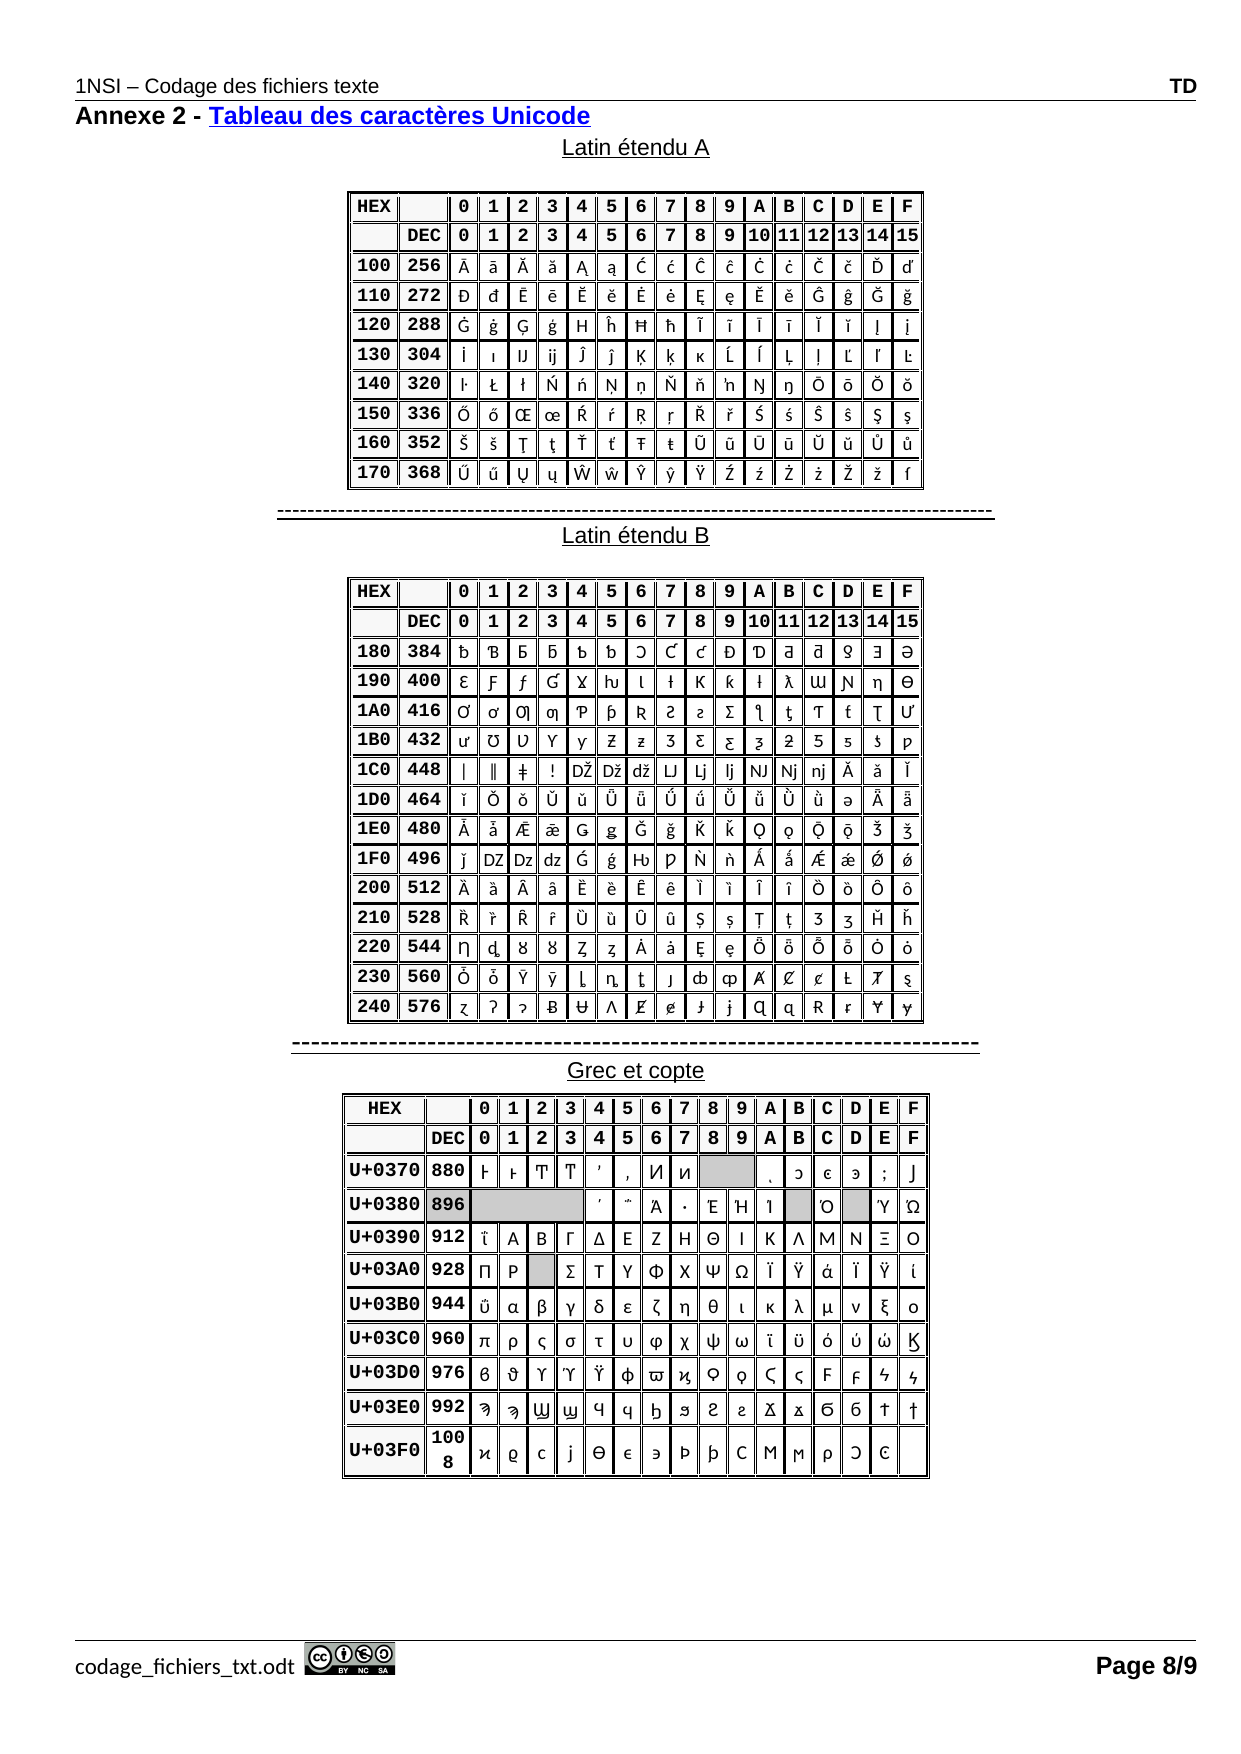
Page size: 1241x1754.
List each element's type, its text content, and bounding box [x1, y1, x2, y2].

table_header E [863, 578, 892, 606]
table_cell ϔ [586, 1358, 612, 1389]
table_cell Ō [805, 372, 832, 398]
table_cell Ϗ [900, 1320, 927, 1355]
table_cell ς [529, 1324, 554, 1355]
table_cell ϝ [843, 1358, 869, 1389]
table_header 1 [479, 193, 508, 221]
table_cell ƭ [835, 698, 861, 724]
table_cell ϟ [899, 1355, 928, 1389]
table_cell Ɖ [716, 639, 743, 665]
table_cell Ș [687, 905, 713, 932]
table_cell ϩ [729, 1393, 754, 1423]
table_cell 288 [400, 313, 447, 339]
table_header 3 [556, 1097, 585, 1123]
table_cell ϖ [643, 1358, 669, 1389]
table_cell U+0380 [343, 1187, 426, 1221]
table_cell ȱ [480, 965, 507, 991]
table_cell Ϫ [757, 1393, 783, 1423]
table_cell ʹ [586, 1156, 612, 1187]
table_cell Ϝ [815, 1358, 840, 1389]
table_cell Ɠ [539, 669, 566, 695]
table_cell D [843, 1126, 869, 1152]
table_cell ǂ [510, 758, 536, 784]
table_header 0 [449, 194, 478, 221]
table_cell Ł [480, 372, 507, 398]
table_cell 190 [351, 665, 397, 695]
table_cell ϋ [786, 1324, 811, 1355]
table_header C [804, 578, 833, 606]
table_cell ȏ [894, 873, 921, 902]
table_cell 4 [569, 610, 595, 636]
table_header 0 [449, 580, 478, 606]
table_cell ǜ [805, 787, 832, 813]
table_cell ĥ [598, 313, 625, 339]
table_cell 170 [351, 457, 399, 487]
table_cell ũ [716, 431, 743, 457]
table_cell ǃ [539, 758, 566, 784]
table_header D [833, 580, 863, 606]
table_cell ε [615, 1289, 640, 1320]
table_cell 304 [400, 342, 447, 368]
table_cell Ƒ [480, 669, 507, 695]
table_cell ȳ [539, 965, 566, 991]
table_cell Ρ [500, 1255, 526, 1286]
table_cell Ț [746, 905, 772, 932]
table_cell Ȣ [510, 935, 536, 961]
table_cell Ƃ [510, 639, 536, 665]
table_cell ľ [864, 342, 891, 368]
table_cell Ǆ [569, 758, 595, 784]
table_header 9 [728, 1097, 756, 1123]
table_header E [870, 1097, 898, 1123]
table_cell 6 [643, 1126, 669, 1152]
table_cell đ [480, 283, 507, 309]
table_cell 120 [351, 309, 397, 339]
table_cell ϗ [672, 1358, 697, 1389]
table_cell Ħ [628, 313, 654, 339]
table_cell ȩ [716, 935, 743, 961]
table_cell Ϋ [786, 1255, 811, 1286]
table_cell Ϋ [872, 1255, 897, 1286]
table_cell δ [586, 1289, 612, 1320]
table_cell Λ [786, 1224, 811, 1252]
table_cell Ɋ [744, 991, 774, 1020]
table_cell A [757, 1126, 783, 1152]
table_cell 8 [687, 224, 713, 250]
table_cell ϰ [470, 1427, 499, 1475]
table_cell κ [757, 1289, 783, 1320]
table_cell Ƕ [628, 846, 654, 872]
table_cell 1008 [426, 1427, 470, 1475]
table_cell Ť [569, 431, 595, 457]
table_cell 384 [400, 639, 447, 665]
table_cell ŷ [656, 461, 685, 487]
table_cell 0 [451, 610, 477, 636]
table_cell ƺ [746, 728, 772, 754]
table_cell Ͻ [842, 1427, 870, 1475]
table_cell Ƞ [451, 935, 477, 961]
table_cell Ĵ [569, 342, 595, 368]
table_cell ϸ [699, 1427, 727, 1475]
table_cell ϒ [529, 1358, 554, 1389]
table_cell U+03F0 [345, 1424, 426, 1475]
table_cell 14 [864, 610, 891, 636]
table_cell ŧ [657, 431, 684, 457]
table_cell ų [538, 461, 567, 487]
table_cell ŉ [716, 372, 743, 398]
table_cell 944 [427, 1289, 469, 1320]
table_cell Ƚ [835, 965, 861, 991]
table_header F [892, 580, 921, 606]
table_cell Ǵ [569, 846, 595, 872]
table_cell ƞ [864, 669, 891, 695]
table_cell ȧ [657, 935, 684, 961]
table_cell Ȕ [569, 905, 595, 932]
table_cell Ƙ [687, 669, 713, 695]
table_cell 240 [349, 991, 399, 1020]
table_cell Ư [894, 695, 921, 724]
table_cell Ο [900, 1221, 926, 1252]
table_cell Ǡ [451, 817, 477, 843]
table_cell 110 [349, 280, 399, 309]
table_cell 230 [351, 961, 397, 991]
table_cell ȗ [657, 905, 684, 932]
table_cell ř [716, 402, 743, 428]
table_cell ċ [776, 254, 802, 280]
table_cell Ɵ [894, 665, 921, 695]
table_cell Ϳ [900, 1152, 927, 1187]
table_cell ƴ [569, 728, 595, 754]
table_cell 496 [400, 846, 447, 872]
table_cell Ǻ [746, 846, 772, 872]
table_cell Ɨ [657, 669, 684, 695]
table_cell ϴ [585, 1427, 613, 1475]
table_cell 0 [451, 224, 477, 250]
table_cell ĺ [746, 342, 772, 368]
table_cell 5 [615, 1126, 640, 1152]
table_cell 560 [400, 965, 447, 991]
table_cell Ϧ [643, 1393, 669, 1423]
table_cell ǐ [451, 787, 477, 813]
table_cell ͳ [558, 1156, 583, 1187]
table_cell ǝ [835, 787, 861, 813]
table_cell ȟ [894, 902, 921, 932]
table_cell ƪ [746, 698, 772, 724]
table_header 9 [715, 580, 744, 606]
table_cell λ [786, 1289, 811, 1320]
table_cell ΐ [472, 1224, 497, 1252]
table_cell ɂ [508, 994, 537, 1020]
table_cell Ȁ [451, 876, 477, 902]
table_cell Θ [700, 1224, 726, 1252]
table_cell Ϙ [700, 1358, 726, 1389]
table_cell Ŏ [864, 372, 891, 398]
table_cell ΅ [615, 1190, 640, 1221]
table_cell ơ [480, 698, 507, 724]
table_cell 140 [351, 369, 397, 398]
table_header 4 [567, 194, 597, 221]
table_cell Ǣ [510, 817, 536, 843]
table_cell ȅ [598, 876, 625, 902]
table_cell 3 [558, 1126, 583, 1152]
table_cell ϵ [613, 1427, 642, 1475]
table_cell ȹ [716, 965, 743, 991]
table_cell τ [586, 1324, 612, 1355]
table_cell ǭ [835, 817, 861, 843]
table_cell 1A0 [351, 695, 397, 724]
table_cell ȍ [835, 876, 861, 902]
table_header D [833, 194, 863, 221]
table_cell Ʉ [567, 994, 597, 1020]
table_cell [899, 1424, 927, 1475]
table_cell Ȑ [451, 905, 477, 932]
table_cell ξ [872, 1289, 897, 1320]
table_cell ζ [643, 1289, 669, 1320]
table_cell Ξ [872, 1224, 897, 1252]
table_cell 8 [700, 1126, 726, 1152]
table_cell Ʊ [480, 728, 507, 754]
table_cell ο [900, 1286, 926, 1320]
table_cell ĉ [716, 254, 743, 280]
table_header 1 [499, 1097, 527, 1123]
table_cell Ⱦ [864, 965, 891, 991]
table_cell [472, 1190, 583, 1221]
table_cell Ē [510, 283, 536, 309]
table_cell ŏ [894, 369, 921, 398]
table_header 6 [626, 194, 656, 221]
table_cell 2 [529, 1126, 554, 1152]
table_cell Ϻ [756, 1427, 784, 1475]
table_cell ǘ [687, 787, 713, 813]
table_cell Ʀ [628, 698, 654, 724]
table_cell ϙ [729, 1358, 754, 1389]
table_cell Ǖ [598, 787, 625, 813]
table_cell Ώ [899, 1187, 928, 1221]
table_cell ϯ [900, 1389, 927, 1423]
table_cell Ĺ [716, 342, 743, 368]
table_cell 5 [598, 224, 625, 250]
table_cell ŝ [835, 402, 861, 428]
table_cell β [529, 1289, 554, 1320]
table_header A [744, 193, 774, 221]
table_header 8 [685, 194, 715, 221]
table_cell Ǐ [894, 754, 921, 784]
table_cell Ī [746, 313, 772, 339]
table_cell ϻ [784, 1424, 813, 1475]
table_cell α [500, 1289, 526, 1320]
table_cell Ȳ [510, 965, 536, 991]
table_cell ǥ [598, 817, 625, 843]
table_cell 544 [400, 935, 447, 961]
table_cell Ϊ [757, 1255, 783, 1286]
table_cell 1B0 [351, 725, 397, 754]
table_cell ƒ [510, 669, 536, 695]
table_cell Ĝ [805, 283, 832, 309]
table_cell ύ [843, 1324, 869, 1355]
table_cell Ȝ [805, 905, 832, 932]
table_cell ν [843, 1289, 869, 1320]
table_cell Ė [628, 283, 654, 309]
table_cell Ř [687, 402, 713, 428]
table_cell Ȍ [805, 876, 832, 902]
table_cell ά [815, 1255, 840, 1286]
table_cell μ [815, 1289, 840, 1320]
table_cell ɇ [656, 994, 685, 1020]
table_cell 1D0 [349, 784, 399, 813]
table_header 5 [613, 1097, 642, 1123]
table_cell Ζ [643, 1224, 669, 1252]
table_cell ė [657, 283, 684, 309]
table_header HEX [351, 580, 399, 606]
table_cell 6 [628, 610, 654, 636]
table_cell 976 [427, 1358, 469, 1389]
table_header 3 [538, 578, 567, 606]
table_cell Ǘ [657, 787, 684, 813]
table_cell 100 [351, 250, 397, 280]
table_cell 13 [835, 224, 861, 250]
table_cell Ű [449, 461, 478, 487]
table_cell Ÿ [685, 461, 715, 487]
table_cell ĭ [835, 313, 861, 339]
table_cell ă [539, 254, 566, 280]
table_cell 512 [400, 876, 447, 902]
table_cell Ş [864, 402, 891, 428]
table_cell 880 [427, 1156, 469, 1187]
table_cell ǟ [892, 784, 922, 813]
table_cell 400 [400, 669, 447, 695]
table_cell ĩ [716, 313, 743, 339]
table_cell ż [804, 461, 833, 487]
table_cell ű [479, 461, 508, 487]
table_cell Ľ [835, 342, 861, 368]
table_cell E [872, 1126, 897, 1152]
table_cell ǆ [628, 758, 654, 784]
table_cell ΄ [586, 1190, 612, 1221]
table_cell Ψ [700, 1255, 726, 1286]
table_cell ȕ [598, 905, 625, 932]
table_cell ƀ [451, 639, 477, 665]
table_cell į [894, 309, 921, 339]
table_cell Ȅ [569, 876, 595, 902]
table_cell B [786, 1126, 811, 1152]
table_cell Ǟ [864, 787, 891, 813]
table_cell ƾ [864, 728, 891, 754]
table_cell ǩ [716, 817, 743, 843]
table_cell ǳ [539, 846, 566, 872]
text Latin étendu B [75, 522, 1196, 548]
table_header 7 [656, 580, 685, 606]
table_cell ȵ [598, 965, 625, 991]
table_cell ǡ [480, 817, 507, 843]
table_cell Γ [558, 1224, 583, 1252]
table_cell Ϣ [529, 1393, 554, 1423]
table_cell ģ [539, 313, 566, 339]
table_cell Ƀ [538, 994, 567, 1020]
table_cell ǹ [716, 846, 743, 872]
table_cell ǧ [657, 817, 684, 843]
table_cell υ [615, 1324, 640, 1355]
table_cell 15 [894, 606, 921, 636]
table_cell ō [835, 372, 861, 398]
table_cell U+0370 [345, 1152, 424, 1187]
table_cell Ċ [746, 254, 772, 280]
table_cell 912 [427, 1224, 469, 1252]
table_cell Ƭ [805, 698, 832, 724]
table_cell ϱ [499, 1427, 527, 1475]
table_cell Β [529, 1224, 554, 1252]
table_cell Η [672, 1224, 697, 1252]
table_header 3 [538, 193, 567, 221]
table_cell Ě [746, 283, 772, 309]
table_cell Ƹ [687, 728, 713, 754]
table_cell Ǝ [864, 639, 891, 665]
table_cell ś [776, 402, 802, 428]
table_cell ǻ [776, 846, 802, 872]
table_cell U+0390 [345, 1221, 424, 1252]
table_cell Ɛ [451, 669, 477, 695]
table_cell Α [500, 1224, 526, 1252]
table_cell ϕ [615, 1358, 640, 1389]
table_cell Ą [569, 254, 595, 280]
table_cell Π [472, 1255, 497, 1286]
table_cell ȷ [657, 965, 684, 991]
table_cell Ǔ [539, 787, 566, 813]
table_header B [774, 580, 803, 606]
table_cell ņ [628, 372, 654, 398]
table_cell 1 [500, 1126, 526, 1152]
table_header B [774, 194, 803, 221]
table_cell Ǉ [657, 758, 684, 784]
table_cell Ȼ [776, 965, 802, 991]
table_cell 1E0 [351, 813, 397, 843]
table_cell Κ [757, 1224, 783, 1252]
table_cell Ū [746, 431, 772, 457]
table_cell ȶ [628, 965, 654, 991]
table_cell Ɂ [479, 994, 508, 1020]
table_cell ǿ [894, 843, 922, 872]
table_cell ι [729, 1289, 754, 1320]
table_cell Ǿ [864, 846, 891, 872]
text Latin étendu A [75, 134, 1196, 160]
table_cell 320 [400, 372, 447, 398]
table_cell ū [776, 431, 802, 457]
table_cell Į [864, 313, 891, 339]
table_cell 13 [835, 610, 861, 636]
table_cell ώ [872, 1324, 897, 1355]
table_cell Ƈ [657, 639, 684, 665]
table_cell ǅ [598, 758, 625, 784]
table_cell Ȋ [746, 876, 772, 902]
table_cell 12 [805, 224, 832, 250]
table_cell ȼ [805, 965, 832, 991]
table_cell ȿ [894, 961, 921, 991]
table_cell Ȩ [687, 935, 713, 961]
table_cell Ƿ [657, 846, 684, 872]
table_cell 256 [400, 254, 447, 280]
table_cell DEC [427, 1126, 469, 1152]
table_cell ǖ [628, 787, 654, 813]
table_cell 480 [400, 817, 447, 843]
table_cell ƹ [716, 728, 743, 754]
table_cell ϲ [527, 1424, 556, 1475]
table_cell ĳ [539, 342, 566, 368]
table_cell Ā [451, 254, 477, 280]
table_cell Ό [815, 1190, 840, 1221]
table_header 5 [597, 580, 626, 606]
table_cell ȑ [480, 905, 507, 932]
table_cell ŵ [597, 461, 626, 487]
table_header B [784, 1095, 813, 1123]
table_cell 2 [510, 224, 536, 250]
table_cell 416 [400, 698, 447, 724]
table_cell Ĥ [569, 313, 595, 339]
table_cell 1C0 [351, 754, 397, 784]
text ----------------------------------------------------------------------- [75, 1018, 1196, 1057]
table_cell Ŗ [628, 402, 654, 428]
table_cell 12 [805, 610, 832, 636]
table_header 6 [626, 580, 656, 606]
table_cell 220 [349, 932, 399, 961]
table_cell Ǩ [687, 817, 713, 843]
table_cell ƻ [776, 728, 802, 754]
table_cell Δ [586, 1224, 612, 1252]
table_cell DEC [400, 610, 447, 636]
table_cell 10 [746, 224, 772, 250]
table_cell ω [729, 1324, 754, 1355]
table_cell ȴ [569, 965, 595, 991]
table_cell ķ [657, 342, 684, 368]
table_cell [786, 1190, 811, 1221]
table_cell ŭ [835, 431, 861, 457]
table_cell Ɓ [480, 639, 507, 665]
table_cell Ȓ [510, 905, 536, 932]
table_cell ϣ [558, 1393, 583, 1423]
table_cell Ň [657, 372, 684, 398]
table_cell ć [657, 254, 684, 280]
table_cell C [815, 1126, 840, 1152]
table_cell ƶ [628, 728, 654, 754]
table_cell ϊ [757, 1324, 783, 1355]
table_cell ƨ [687, 698, 713, 724]
table_cell Ȏ [864, 876, 891, 902]
table_cell Ķ [628, 342, 654, 368]
table_cell ň [687, 372, 713, 398]
table_cell ǔ [569, 787, 595, 813]
table_cell θ [700, 1289, 726, 1320]
table_cell ȇ [657, 876, 684, 902]
table_cell ό [815, 1324, 840, 1355]
table_cell ǈ [687, 758, 713, 784]
table_cell Ǚ [716, 787, 743, 813]
table_cell 3 [539, 224, 566, 250]
table_cell Ƴ [539, 728, 566, 754]
table_cell ž [863, 461, 892, 487]
table_cell ƫ [776, 698, 802, 724]
table_cell ϼ [813, 1427, 842, 1475]
table_cell Φ [643, 1255, 669, 1286]
table_cell ͽ [843, 1156, 869, 1187]
table_cell Ġ [451, 313, 477, 339]
table_cell 352 [400, 431, 447, 457]
table_cell ą [598, 254, 625, 280]
table_cell 9 [716, 610, 743, 636]
table_cell ͺ [757, 1156, 783, 1187]
table_cell Ǧ [628, 817, 654, 843]
table_cell Ǎ [835, 758, 861, 784]
table_cell ǀ [451, 758, 477, 784]
table_cell Ȯ [864, 935, 891, 961]
table_cell Ĳ [510, 342, 536, 368]
table_cell Χ [672, 1255, 697, 1286]
table_cell Ⱥ [746, 965, 772, 991]
table_cell ı [480, 342, 507, 368]
table_cell [343, 1123, 426, 1152]
table_cell ɀ [449, 994, 478, 1020]
table_cell Č [805, 254, 832, 280]
table_cell Ʋ [510, 728, 536, 754]
table_header 5 [597, 194, 626, 221]
picture [304, 1642, 396, 1675]
table_cell ǽ [835, 846, 861, 872]
table_header 2 [508, 580, 537, 606]
table_cell 4 [586, 1126, 612, 1152]
table_cell Ϥ [586, 1393, 612, 1423]
table_cell ť [598, 431, 625, 457]
table_cell Ģ [510, 313, 536, 339]
table_cell ǁ [480, 758, 507, 784]
table_cell Ǯ [864, 817, 891, 843]
table_header HEX [351, 194, 399, 221]
table_header 6 [642, 1097, 670, 1123]
table_cell ȣ [539, 935, 566, 961]
table_cell Ʈ [864, 698, 891, 724]
table_header D [842, 1095, 870, 1123]
table_cell Ĩ [687, 313, 713, 339]
table_cell 992 [427, 1393, 469, 1423]
table_cell 528 [400, 905, 447, 932]
table_cell ţ [539, 431, 566, 457]
table_cell Ă [510, 254, 536, 280]
table_cell 1 [480, 224, 507, 250]
table_cell ď [894, 250, 921, 280]
table_cell Ź [715, 461, 744, 487]
table_cell Ơ [451, 698, 477, 724]
table_cell Ȫ [746, 935, 772, 961]
table_cell Ũ [687, 431, 713, 457]
table_cell Ȉ [687, 876, 713, 902]
table_header F [899, 1097, 926, 1123]
table_cell ź [744, 457, 774, 487]
table_cell Ņ [598, 372, 625, 398]
table_cell ϛ [786, 1358, 811, 1389]
table_cell ɍ [833, 994, 863, 1020]
table_cell ƿ [894, 725, 921, 754]
table_cell œ [539, 402, 566, 428]
table_cell 336 [400, 402, 447, 428]
table_cell · [672, 1190, 697, 1221]
table_cell Ɲ [835, 669, 861, 695]
table_cell ī [776, 313, 802, 339]
table_cell Ͼ [870, 1427, 898, 1475]
table_cell ϳ [556, 1427, 585, 1475]
table_cell ń [569, 372, 595, 398]
table_cell 210 [351, 902, 397, 932]
table_header 1 [479, 578, 508, 606]
table_cell Ȟ [864, 905, 891, 932]
table_header A [756, 1097, 784, 1123]
table_cell Ϯ [872, 1393, 897, 1423]
table_cell 464 [400, 787, 447, 813]
table_cell ȭ [835, 935, 861, 961]
table_cell Ŝ [805, 402, 832, 428]
table_header A [744, 578, 774, 606]
table_cell ş [894, 398, 921, 428]
table_cell ͼ [815, 1156, 840, 1187]
table_cell ǒ [510, 787, 536, 813]
table_header 4 [567, 580, 597, 606]
table_cell Ƽ [805, 728, 832, 754]
table_cell ĕ [598, 283, 625, 309]
table_cell Ŵ [567, 461, 597, 487]
table_header 8 [699, 1097, 727, 1123]
table_cell π [472, 1324, 497, 1355]
table_cell Μ [815, 1224, 840, 1252]
table_cell ȋ [776, 876, 802, 902]
table_cell Ι [729, 1224, 754, 1252]
table_cell ē [539, 283, 566, 309]
table_cell ȓ [539, 905, 566, 932]
table_cell Ȥ [569, 935, 595, 961]
table_cell 928 [427, 1255, 469, 1286]
table_cell 10 [746, 610, 772, 636]
table_cell ȸ [687, 965, 713, 991]
table_header E [863, 193, 892, 221]
table_cell 15 [892, 221, 922, 250]
table_cell ; [872, 1156, 897, 1187]
table_cell 896 [427, 1190, 469, 1221]
table_cell Ί [757, 1190, 783, 1221]
table_cell Ƌ [776, 639, 802, 665]
table_cell [529, 1255, 554, 1286]
table_cell ț [776, 905, 802, 932]
table_cell ğ [892, 280, 922, 309]
table_cell Ω [729, 1255, 754, 1286]
table_cell ϭ [843, 1393, 869, 1423]
table_cell Ύ [872, 1190, 897, 1221]
table_cell ȥ [598, 935, 625, 961]
table_cell U+03B0 [345, 1286, 424, 1320]
table_cell ǌ [805, 758, 832, 784]
table_cell Ś [746, 402, 772, 428]
text Grec et copte [75, 1057, 1196, 1083]
table_cell Τ [586, 1255, 612, 1286]
table_cell Ϊ [843, 1255, 869, 1286]
table_cell ő [480, 402, 507, 428]
table_cell Ȃ [510, 876, 536, 902]
table_cell ħ [657, 313, 684, 339]
table_cell Ŭ [805, 431, 832, 457]
table_cell Ĕ [569, 283, 595, 309]
table_cell ϡ [500, 1393, 526, 1423]
table_cell Ǒ [480, 787, 507, 813]
table_cell U+03E0 [345, 1389, 424, 1423]
table_cell Ɔ [628, 639, 654, 665]
table_cell 200 [351, 873, 397, 902]
table_cell Ɩ [628, 669, 654, 695]
table_cell Ϛ [757, 1358, 783, 1389]
table_cell ɋ [774, 994, 803, 1020]
table_cell Ʌ [597, 994, 626, 1020]
table_cell ȯ [892, 932, 922, 961]
table_cell DEC [400, 224, 447, 250]
table_cell Ǥ [569, 817, 595, 843]
table_cell 5 [598, 610, 625, 636]
table_cell ƣ [539, 698, 566, 724]
table_cell ȃ [539, 876, 566, 902]
table_cell ā [480, 254, 507, 280]
table_cell ŀ [451, 372, 477, 398]
table_cell ƙ [716, 669, 743, 695]
table_cell 8 [687, 610, 713, 636]
table_cell φ [643, 1324, 669, 1355]
table_cell U+03D0 [343, 1355, 426, 1389]
table_cell ſ [892, 457, 921, 487]
table_cell Ƥ [569, 698, 595, 724]
table_header 7 [670, 1097, 699, 1123]
table_cell İ [451, 342, 477, 368]
table_cell Đ [451, 283, 477, 309]
table_cell Ʒ [657, 728, 684, 754]
table_cell ƈ [687, 639, 713, 665]
table_cell š [480, 431, 507, 457]
table_cell Ɇ [626, 994, 656, 1020]
table_cell ƌ [805, 639, 832, 665]
table_cell Ƶ [598, 728, 625, 754]
table_cell Ȇ [628, 876, 654, 902]
table_cell Ɣ [569, 669, 595, 695]
table_cell [700, 1156, 754, 1187]
table_cell Ͱ [472, 1156, 497, 1187]
table_cell ǉ [716, 758, 743, 784]
table_cell ġ [480, 313, 507, 339]
table_cell [843, 1190, 869, 1221]
table_cell 7 [657, 224, 684, 250]
table_cell F [899, 1123, 928, 1152]
table_cell Ć [628, 254, 654, 280]
table_cell [349, 221, 399, 250]
table_cell ͻ [786, 1156, 811, 1187]
table_cell Ͳ [529, 1156, 554, 1187]
table_cell ǯ [894, 813, 921, 843]
table_cell 3 [539, 610, 566, 636]
table_cell ĸ [687, 342, 713, 368]
table_cell γ [558, 1289, 583, 1320]
table_cell ŗ [657, 402, 684, 428]
table_cell ș [716, 905, 743, 932]
table_header [399, 193, 449, 221]
table_cell ͵ [615, 1156, 640, 1187]
table_cell Ž [833, 461, 863, 487]
table_cell ͱ [500, 1156, 526, 1187]
table_header HEX [345, 1097, 426, 1123]
table_cell Ͷ [643, 1156, 669, 1187]
table_cell ȁ [480, 876, 507, 902]
table_cell 1 [480, 610, 507, 636]
table_cell 7 [672, 1126, 697, 1152]
table_cell Ŷ [626, 461, 656, 487]
table_cell Ğ [864, 283, 891, 309]
table_cell Ŋ [746, 372, 772, 398]
table_cell ŋ [776, 372, 802, 398]
table_cell Œ [510, 402, 536, 428]
table_cell ƍ [835, 639, 861, 665]
table_cell Ϡ [472, 1393, 497, 1423]
table_cell ȫ [776, 935, 802, 961]
table_cell 0 [472, 1126, 497, 1152]
table_cell Ŧ [628, 431, 654, 457]
table_cell Ǫ [746, 817, 772, 843]
table_header F [892, 194, 921, 221]
table_cell ƚ [746, 669, 772, 695]
table_cell Ǳ [480, 846, 507, 872]
table_cell 1F0 [349, 843, 397, 872]
table_cell η [672, 1289, 697, 1320]
table_cell Έ [700, 1190, 726, 1221]
table_cell ɏ [892, 991, 922, 1020]
table_header 9 [715, 194, 744, 221]
table_cell ͷ [672, 1156, 697, 1187]
table_cell 11 [776, 610, 802, 636]
table_header 2 [508, 194, 537, 221]
table_cell Ϭ [815, 1393, 840, 1423]
table_cell U+03C0 [345, 1320, 424, 1355]
table_cell ί [899, 1252, 928, 1286]
table_cell 11 [776, 224, 802, 250]
table_cell Ȗ [628, 905, 654, 932]
table_cell ł [510, 372, 536, 398]
table_cell Ɍ [804, 994, 833, 1020]
table_cell Ǜ [776, 787, 802, 813]
table_cell Ə [892, 636, 922, 665]
table_cell 9 [716, 224, 743, 250]
table_cell ǲ [510, 846, 536, 872]
table_cell 9 [729, 1126, 754, 1152]
table_cell Ż [774, 461, 803, 487]
table_header 4 [585, 1097, 613, 1123]
table_cell ů [892, 428, 922, 457]
table_cell Ƣ [510, 698, 536, 724]
table_cell Ϲ [728, 1427, 756, 1475]
table_cell ƕ [598, 669, 625, 695]
table_cell σ [558, 1324, 583, 1355]
table_cell ǣ [539, 817, 566, 843]
table_cell Ǭ [805, 817, 832, 843]
table_header C [813, 1097, 842, 1123]
table_cell 130 [351, 339, 397, 368]
table_cell ɉ [715, 994, 744, 1020]
table_cell ϐ [472, 1358, 497, 1389]
table_cell Ŀ [894, 339, 921, 368]
table_cell Ȭ [805, 935, 832, 961]
table_cell ȡ [480, 935, 507, 961]
table_cell Ď [864, 254, 891, 280]
table_cell Ή [729, 1190, 754, 1221]
table_cell U+03A0 [343, 1252, 426, 1286]
table_cell Ɗ [746, 639, 772, 665]
table_cell Ļ [776, 342, 802, 368]
table_cell ě [776, 283, 802, 309]
table_cell χ [672, 1324, 697, 1355]
table_cell ȝ [835, 905, 861, 932]
table_cell Ȧ [628, 935, 654, 961]
table_cell ψ [700, 1324, 726, 1355]
table_cell Ų [508, 461, 537, 487]
table_cell 7 [657, 610, 684, 636]
table_cell ϑ [500, 1358, 526, 1389]
table_cell ƽ [835, 728, 861, 754]
table_cell Ν [843, 1224, 869, 1252]
table_cell Σ [558, 1255, 583, 1286]
table_cell Š [451, 431, 477, 457]
table_cell Ƅ [569, 639, 595, 665]
table_cell ƃ [539, 639, 566, 665]
table_cell ư [451, 728, 477, 754]
table_header 2 [527, 1095, 556, 1123]
table_cell 576 [399, 991, 449, 1020]
table_cell ϧ [672, 1393, 697, 1423]
table_cell 6 [628, 224, 654, 250]
table_cell Ȱ [451, 965, 477, 991]
table_header [399, 578, 449, 606]
table_header [426, 1097, 470, 1123]
table_cell ƅ [598, 639, 625, 665]
table_cell ϓ [558, 1358, 583, 1389]
table_cell ƥ [598, 698, 625, 724]
table_cell ĝ [835, 283, 861, 309]
table_cell 180 [349, 636, 399, 665]
table_header 0 [470, 1097, 499, 1123]
table_header C [804, 193, 833, 221]
table_cell 4 [569, 224, 595, 250]
table_cell Ϩ [700, 1393, 726, 1423]
table_cell 150 [351, 398, 397, 428]
table_cell ǰ [451, 846, 477, 872]
table_cell ǋ [776, 758, 802, 784]
table_cell Ŕ [569, 402, 595, 428]
table_cell ΰ [472, 1289, 497, 1320]
table_cell Ε [615, 1224, 640, 1252]
table_cell ǵ [598, 846, 625, 872]
table_cell 160 [349, 428, 399, 457]
table_cell Ń [539, 372, 566, 398]
table_cell Ϸ [670, 1427, 699, 1475]
table_cell Ƨ [657, 698, 684, 724]
table_cell Ő [451, 402, 477, 428]
table_cell 960 [427, 1324, 469, 1355]
table_header 8 [685, 580, 715, 606]
table_cell Ĉ [687, 254, 713, 280]
table_cell 2 [510, 610, 536, 636]
table_cell Ǹ [687, 846, 713, 872]
table_cell ļ [805, 342, 832, 368]
table_cell Ǌ [746, 758, 772, 784]
table_cell č [835, 254, 861, 280]
table_cell ǚ [746, 787, 772, 813]
table_cell Ά [643, 1190, 669, 1221]
table_cell ŕ [598, 402, 625, 428]
table_cell ę [716, 283, 743, 309]
text ---------------------------------------------------------------------------------------------- [75, 496, 1196, 522]
table_cell ȉ [716, 876, 743, 902]
table_cell Ţ [510, 431, 536, 457]
table_cell ǎ [864, 758, 891, 784]
table_cell 272 [400, 283, 447, 309]
table_cell Ů [864, 431, 891, 457]
table_cell Ĭ [805, 313, 832, 339]
table_cell Ʃ [716, 698, 743, 724]
table_cell ƛ [776, 669, 802, 695]
table_cell [351, 606, 397, 636]
table_cell ĵ [598, 342, 625, 368]
table_cell Ǽ [805, 846, 832, 872]
table_cell Υ [615, 1255, 640, 1286]
table_cell 432 [400, 728, 447, 754]
table_cell ǫ [776, 817, 802, 843]
table_cell 14 [864, 224, 891, 250]
table_cell 368 [399, 457, 449, 487]
table_header 7 [656, 194, 685, 221]
table_cell ρ [500, 1324, 526, 1355]
table_cell Ɏ [863, 994, 892, 1020]
table_cell Ɯ [805, 669, 832, 695]
table_cell ϫ [786, 1393, 811, 1423]
table_cell ϶ [642, 1427, 670, 1475]
table_cell 448 [400, 758, 447, 784]
table_cell Ɉ [685, 994, 715, 1020]
table_cell ϥ [615, 1393, 640, 1423]
table_cell Ϟ [872, 1358, 897, 1389]
table_cell Ę [687, 283, 713, 309]
text Annexe 2 - Tableau des caractères Unicode [75, 101, 1196, 129]
